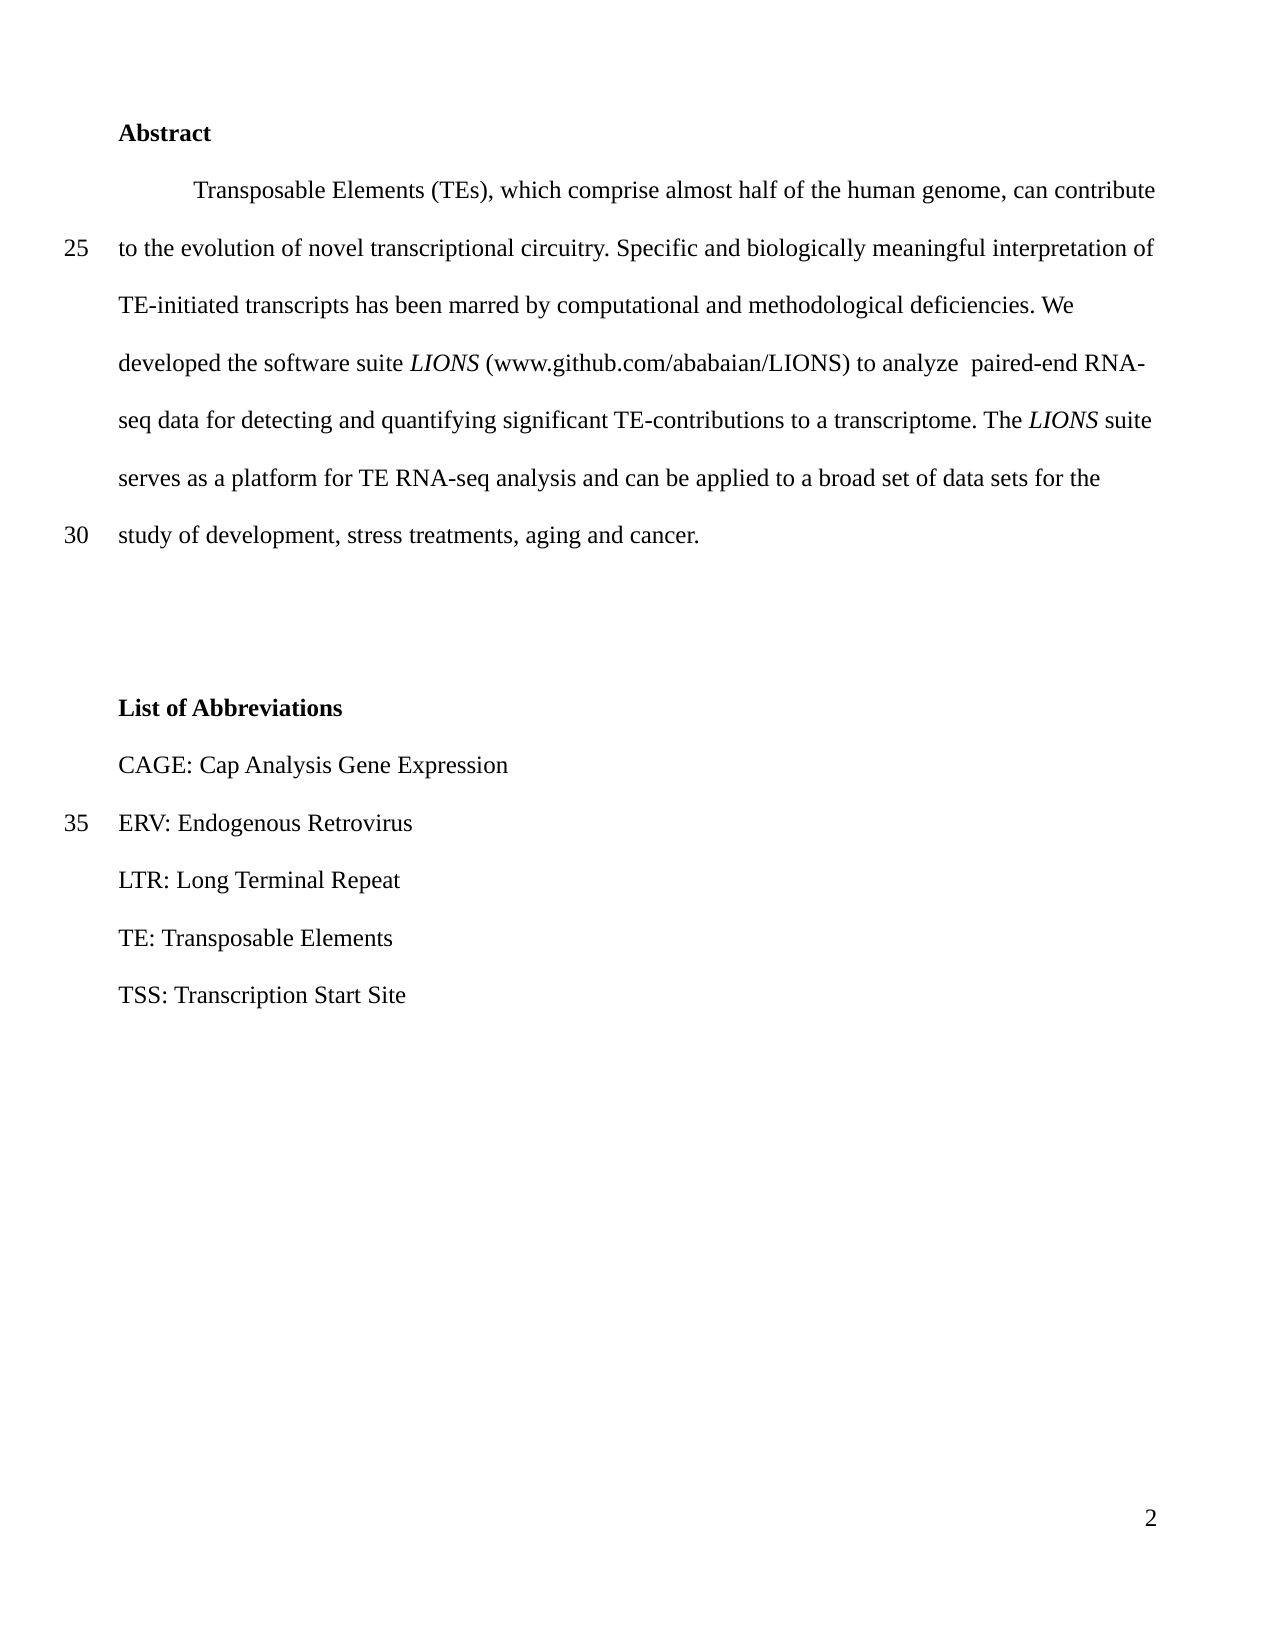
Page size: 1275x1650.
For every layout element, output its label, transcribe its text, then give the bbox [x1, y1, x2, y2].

text List of Abbreviations [118, 693, 1157, 722]
text Abstract [118, 118, 1157, 147]
text LTR: Long Terminal Repeat [118, 866, 1157, 894]
text CAGE: Cap Analysis Gene Expression [118, 751, 1157, 779]
text ERV: Endogenous Retrovirus [118, 808, 1157, 837]
text TE: Transposable Elements [118, 923, 1157, 952]
text Transposable Elements (TEs), which comprise almost half of the human genome, can contribute to the evolution of novel transcriptional circuitry. Specific and biologically meaningful interpretation of TE-initiated transcripts has been marred by computational and methodological deficiencies. We developed the software suite LIONS (www.github.com/ababaian/LIONS) to analyze paired-end RNA-seq data for detecting and quantifying significant TE-contributions to a transcriptome. The LIONS suite serves as a platform for TE RNA-seq analysis and can be applied to a broad set of data sets for the study of development, stress treatments, aging and cancer. [118, 176, 1157, 549]
text TSS: Transcription Start Site [118, 981, 1157, 1009]
